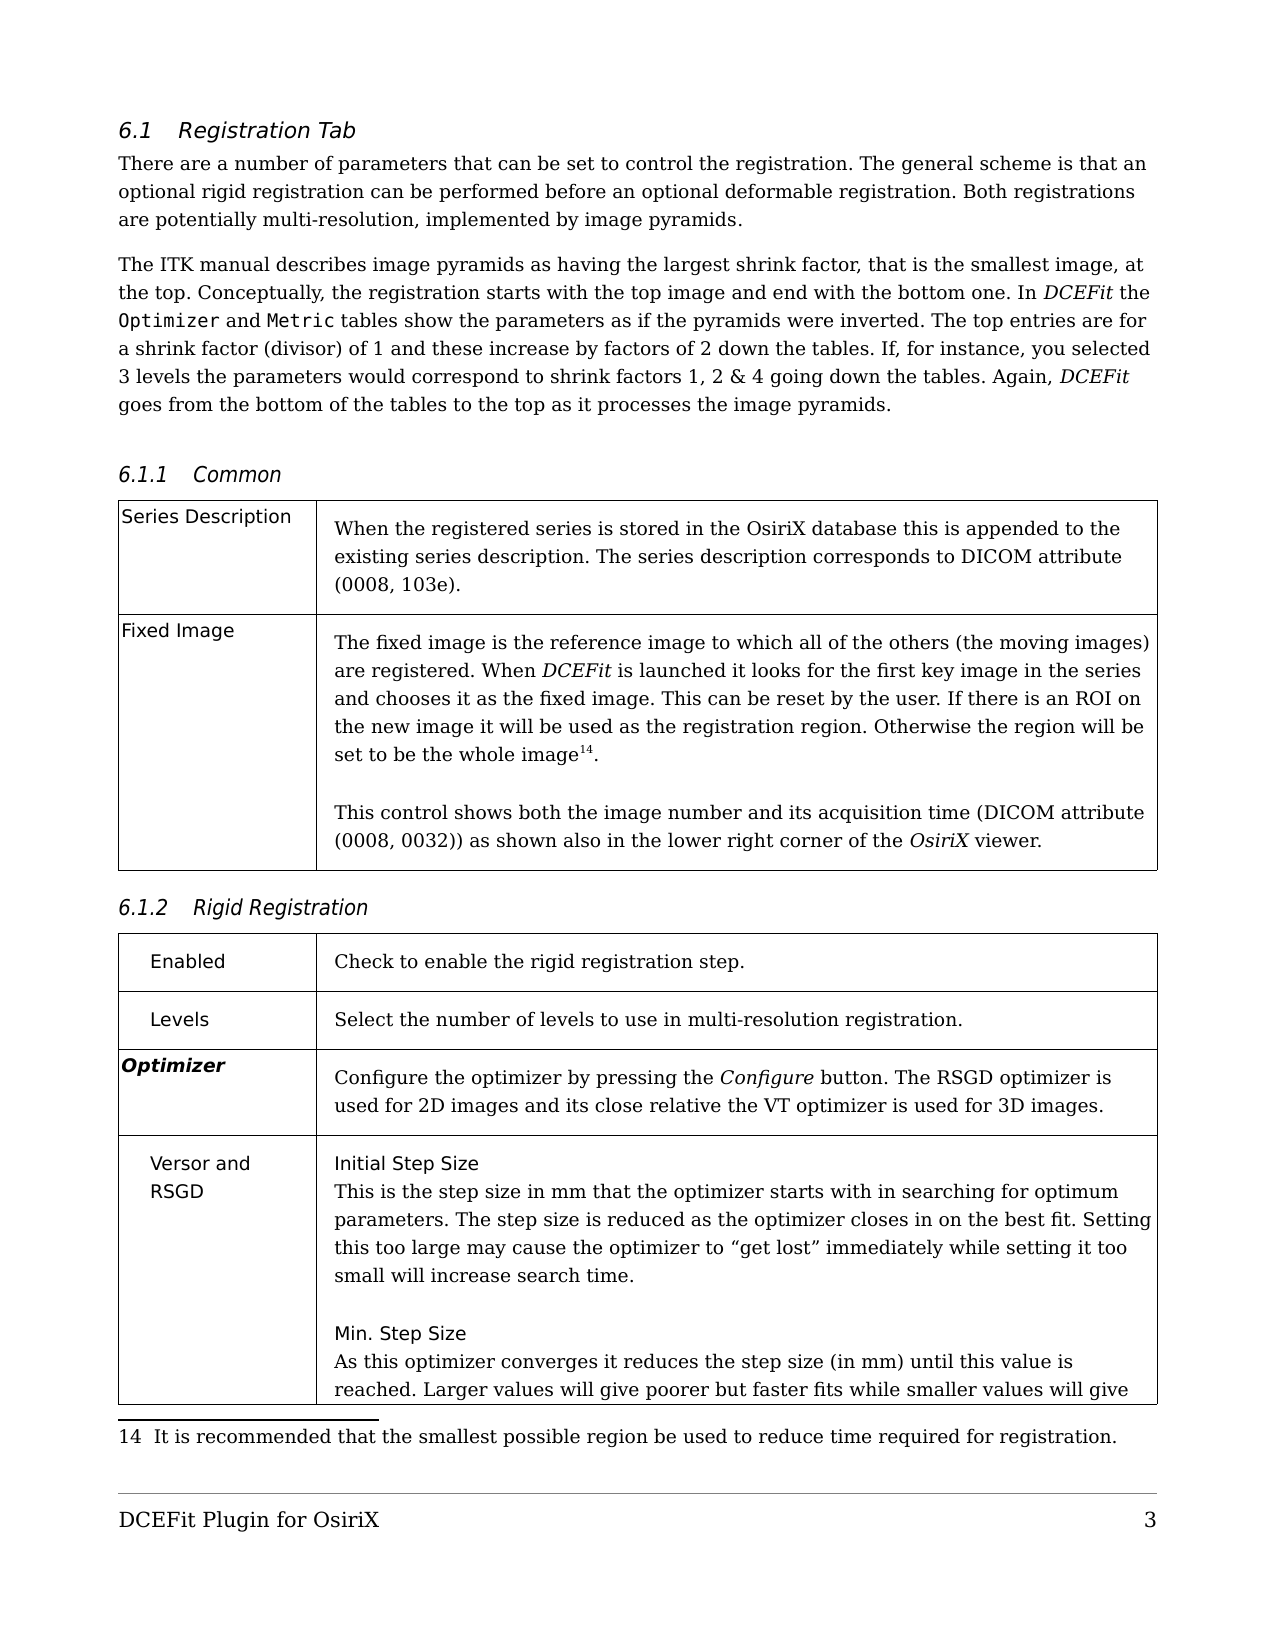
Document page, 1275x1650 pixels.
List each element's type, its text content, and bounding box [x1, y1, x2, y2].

subtitle Registration Tab [118, 118, 1157, 144]
subtitle Common [118, 462, 1157, 488]
text There are a number of parameters that can be set to control the registration. The general scheme is that an optional rigid registration can be performed before an optional deformable registration. Both registrations are potentially multi-resolution, implemented by image pyramids. [118, 153, 1157, 230]
table_cell Optimizer [119, 1050, 316, 1135]
table_header Series Description [119, 501, 316, 614]
table_cell Initial Step Size This is the step size in mm that the optimizer starts with in searching for optimum parameters. The step size is reduced as the optimizer closes in on the best fit. Setting this too large may cause the optimizer to “get lost” immediately while setting it too small will increase search time. Min. Step Size As this optimizer converges it reduces the step size (in mm) until this value is reached. Larger values will give poorer but faster fits while smaller values will give [317, 1136, 1157, 1403]
table_cell Fixed Image [119, 615, 316, 870]
table_header Enabled [119, 934, 316, 991]
table_cell Select the number of levels to use in multi-resolution registration. [317, 992, 1157, 1049]
table_cell The fixed image is the reference image to which all of the others (the moving images) are registered. When DCEFit is launched it looks for the first key image in the series and chooses it as the fixed image. This can be reset by the user. If there is an ROI on the new image it will be used as the registration region. Otherwise the region will be set to be the whole image. This control shows both the image number and its acquisition time (DICOM attribute (0008, 0032)) as shown also in the lower right corner of the OsiriX viewer. [317, 615, 1157, 870]
text The ITK manual describes image pyramids as having the largest shrink factor, that is the smallest image, at the top. Conceptually, the registration starts with the top image and end with the bottom one. In DCEFit the Optimizer and Metric tables show the parameters as if the pyramids were inverted. The top entries are for a shrink factor (divisor) of 1 and these increase by factors of 2 down the tables. If, for instance, you selected 3 levels the parameters would correspond to shrink factors 1, 2 & 4 going down the tables. Again, DCEFit goes from the bottom of the tables to the top as it processes the image pyramids. [118, 254, 1157, 416]
table_cell Versor and RSGD [119, 1136, 316, 1403]
table_cell Configure the optimizer by pressing the Configure button. The RSGD optimizer is used for 2D images and its close relative the VT optimizer is used for 3D images. [317, 1050, 1157, 1135]
subtitle Rigid Registration [118, 895, 1157, 921]
table_cell Levels [119, 992, 316, 1049]
table_header Check to enable the rigid registration step. [317, 934, 1157, 991]
table_header When the registered series is stored in the OsiriX database this is appended to the existing series description. The series description corresponds to DICOM attribute (0008, 103e). [317, 501, 1157, 614]
